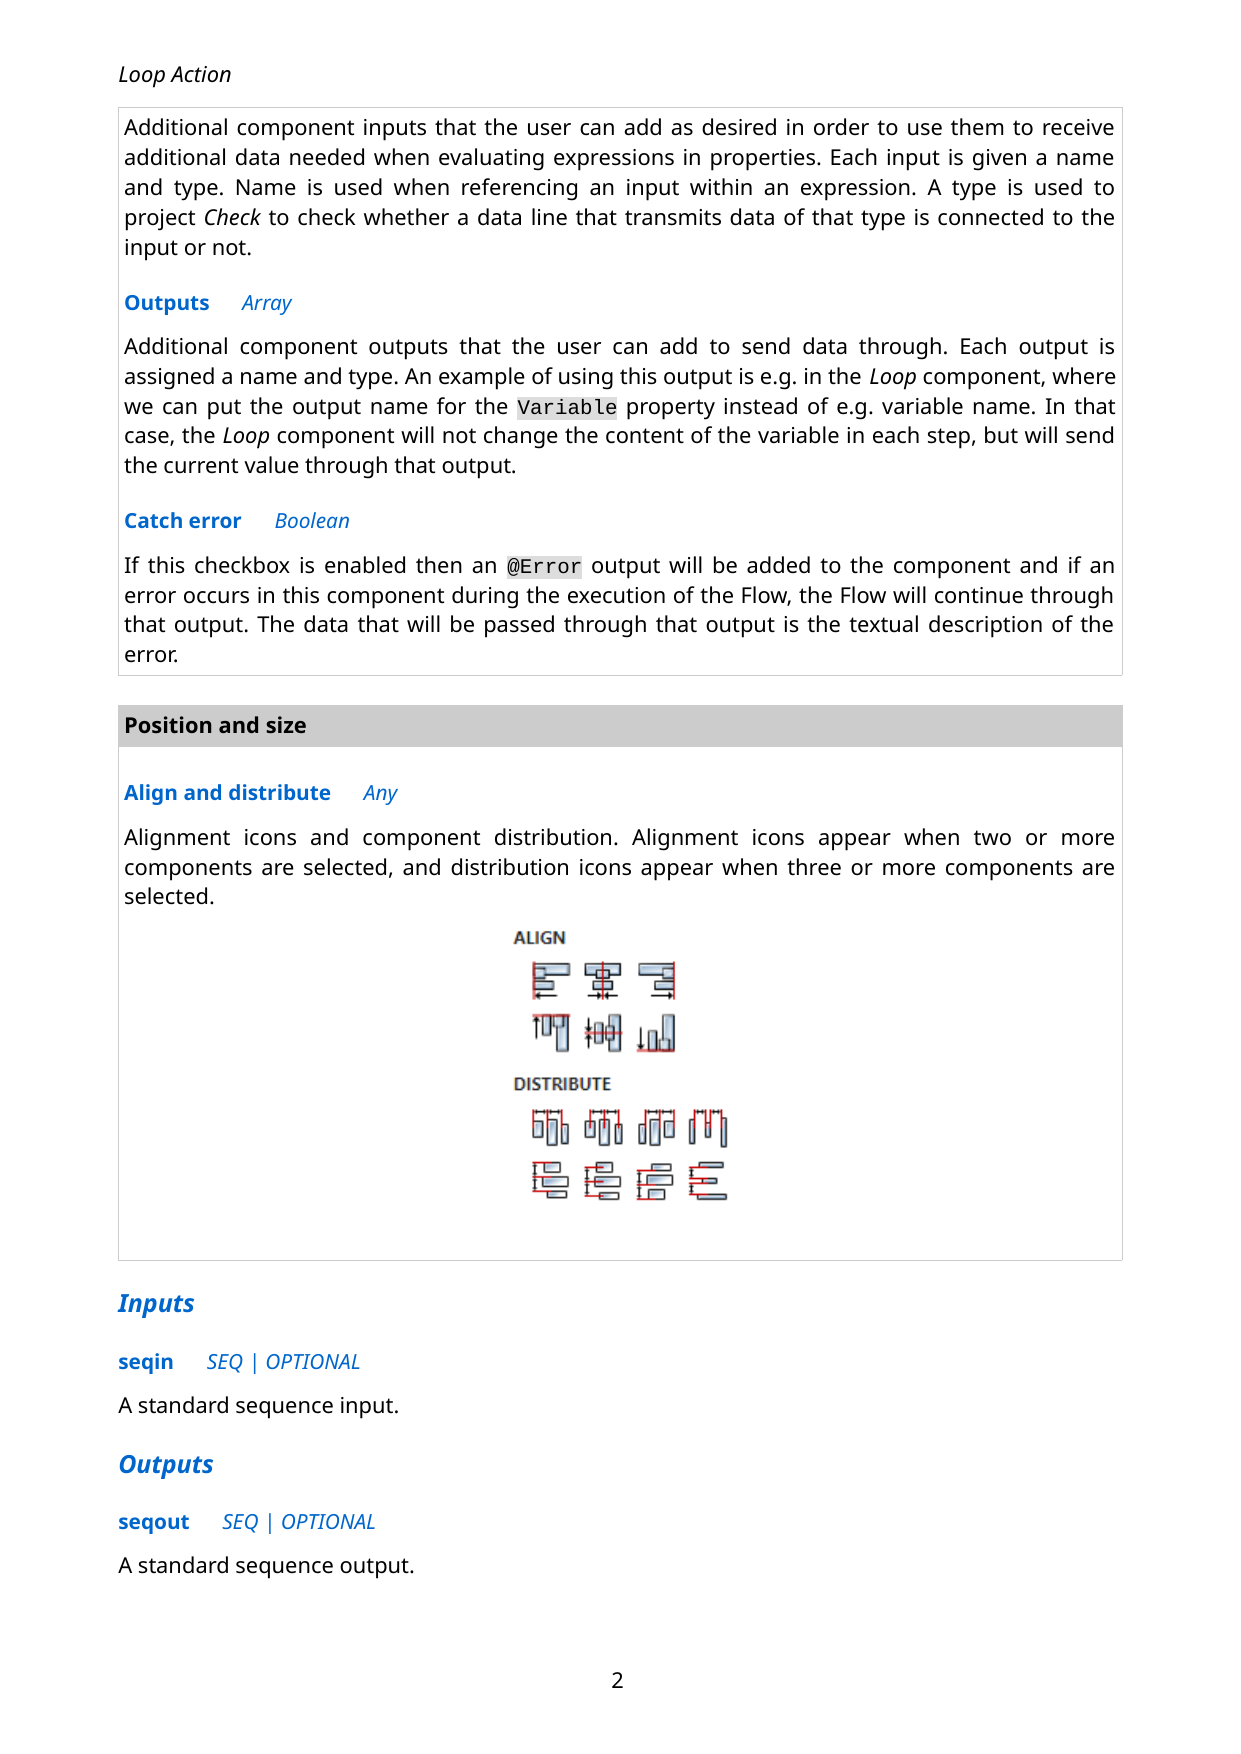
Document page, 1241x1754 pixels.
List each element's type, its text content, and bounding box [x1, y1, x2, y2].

subtitle Outputs [118, 1446, 1122, 1480]
subtitle seqout SEQ | OPTIONAL [118, 1507, 1122, 1535]
picture [490, 922, 750, 1213]
table_cell Align and distribute Any Alignment icons and component distribution. Alignment icons appear when two or more components are selected, and distribution icons appear when three or more components are selected. [119, 747, 1122, 1259]
subtitle seqin SEQ | OPTIONAL [118, 1347, 1122, 1375]
table_cell Additional component inputs that the user can add as desired in order to use them to receive additional data needed when evaluating expressions in properties. Each input is given a name and type. Name is used when referencing an input within an expression. A type is used to project Check to check whether a data line that transmits data of that type is connected to the input or not. Outputs Array Additional component outputs that the user can add to send data through. Each output is assigned a name and type. An example of using this output is e.g. in the Loop component, where we can put the output name for the Variable property instead of e.g. variable name. In that case, the Loop component will not change the content of the variable in each step, but will send the current value through that output. Catch error Boolean If this checkbox is enabled then an @Error output will be added to the component and if an error occurs in this component during the execution of the Flow, the Flow will continue through that output. The data that will be passed through that output is the textual description of the error. [119, 108, 1122, 675]
text A standard sequence output. [118, 1550, 1122, 1580]
table_header Position and size [119, 706, 1122, 746]
text A standard sequence input. [118, 1390, 1122, 1420]
subtitle Inputs [118, 1286, 1122, 1320]
